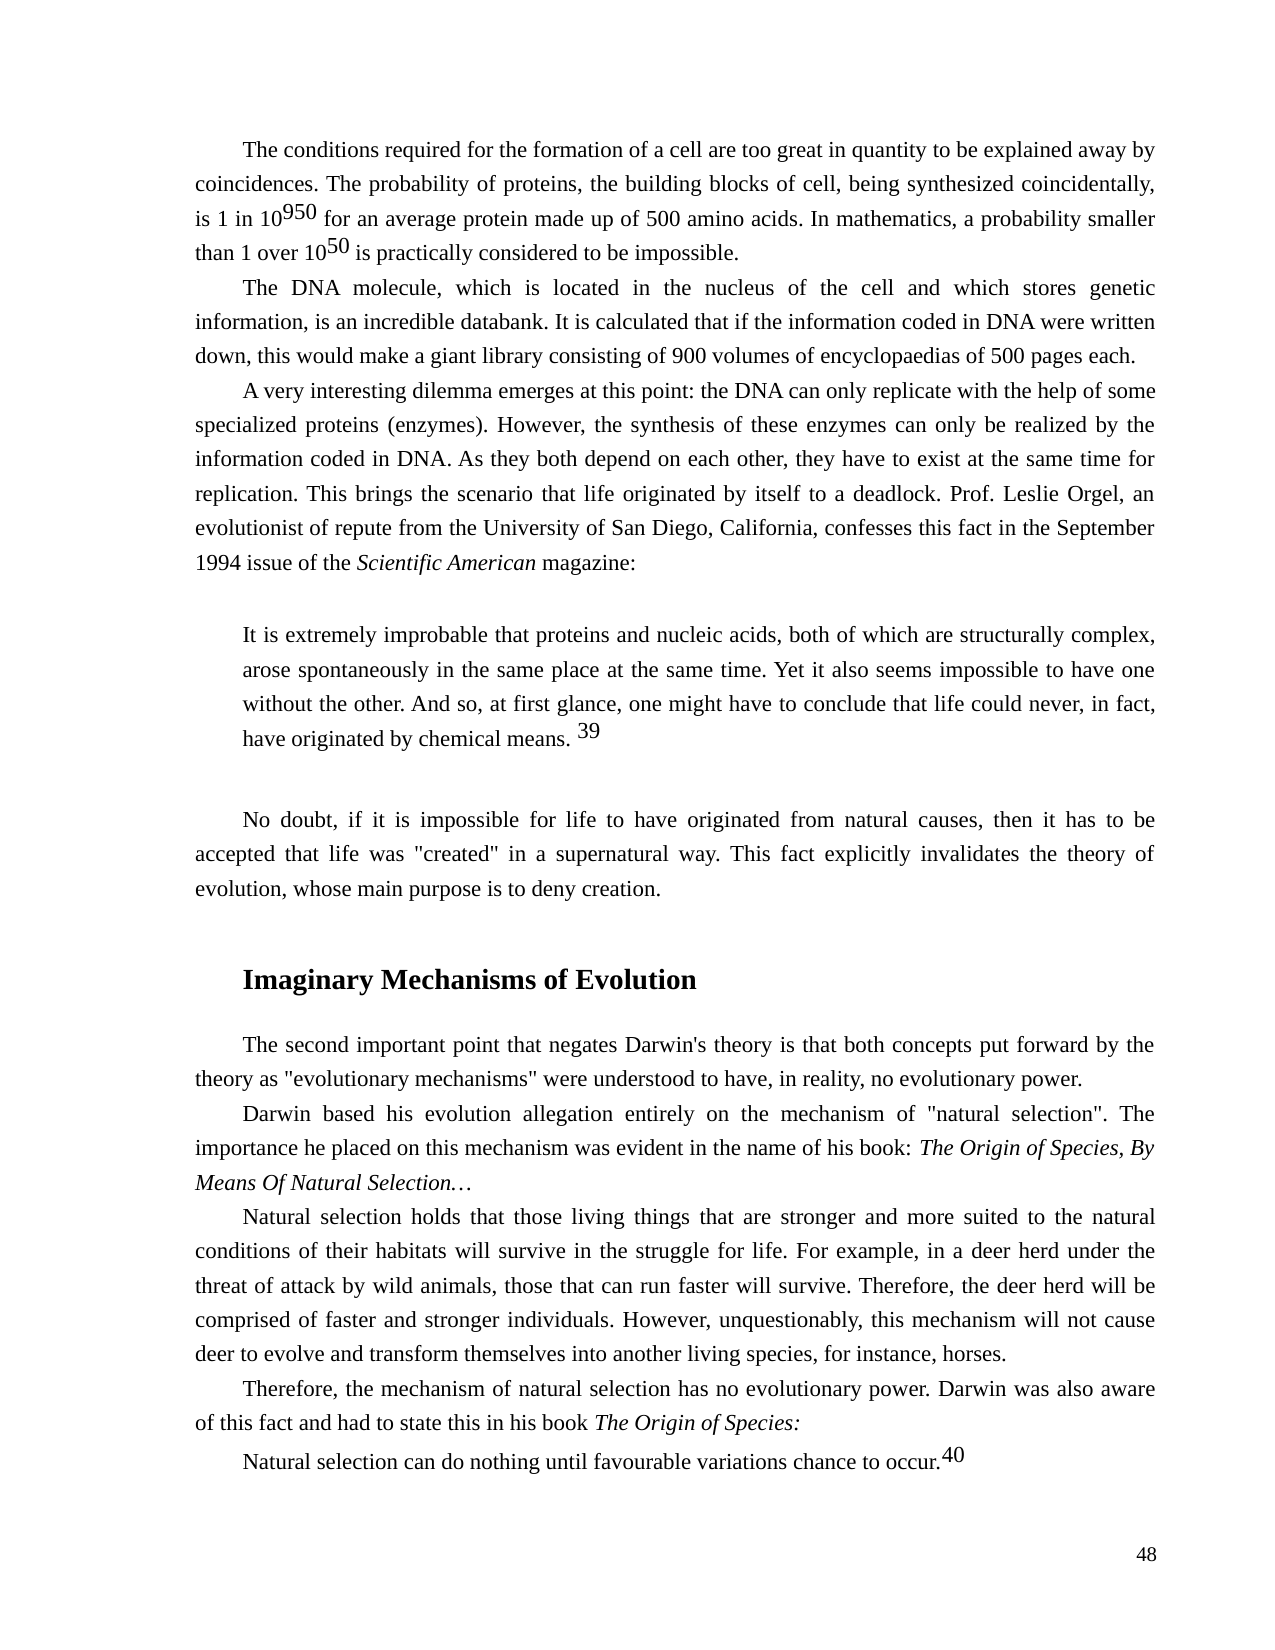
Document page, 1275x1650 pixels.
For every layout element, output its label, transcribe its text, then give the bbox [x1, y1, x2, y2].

text The second important point that negates Darwin's theory is that both concepts put forward by the theory as "evolutionary mechanisms" were understood to have, in reality, no evolutionary power. [195, 1025, 1157, 1094]
text It is extremely improbable that proteins and nucleic acids, both of which are structurally complex, arose spontaneously in the same place at the same time. Yet it also seems impossible to have one without the other. And so, at first glance, one might have to conclude that life could never, in fact, have originated by chemical means. 39 [242, 615, 1157, 753]
text The conditions required for the formation of a cell are too great in quantity to be explained away by coincidences. The probability of proteins, the building blocks of cell, being synthesized coincidentally, is 1 in 10950 for an average protein made up of 500 amino acids. In mathematics, a probability smaller than 1 over 1050 is practically considered to be impossible. [195, 130, 1157, 267]
text No doubt, if it is impossible for life to have originated from natural causes, then it has to be accepted that life was "created" in a supernatural way. This fact explicitly invalidates the theory of evolution, whose main purpose is to deny creation. [195, 800, 1157, 903]
text A very interesting dilemma emerges at this point: the DNA can only replicate with the help of some specialized proteins (enzymes). However, the synthesis of these enzymes can only be realized by the information coded in DNA. As they both depend on each other, they have to exist at the same time for replication. This brings the scenario that life originated by itself to a deadlock. Prof. Leslie Orgel, an evolutionist of repute from the University of San Diego, California, confesses this fact in the September 1994 issue of the Scientific American magazine: [195, 371, 1157, 577]
text Darwin based his evolution allegation entirely on the mechanism of "natural selection". The importance he placed on this mechanism was evident in the name of his book: The Origin of Species, By Means Of Natural Selection… [195, 1094, 1157, 1197]
text Natural selection holds that those living things that are stronger and more suited to the natural conditions of their habitats will survive in the struggle for life. For example, in a deer herd under the threat of attack by wild animals, those that can run faster will survive. Therefore, the deer herd will be comprised of faster and stronger individuals. However, unquestionably, this mechanism will not cause deer to evolve and transform themselves into another living species, for instance, horses. [195, 1197, 1157, 1369]
text The DNA molecule, which is located in the nucleus of the cell and which stores genetic information, is an incredible databank. It is calculated that if the information coded in DNA were written down, this would make a giant library consisting of 900 volumes of encyclopaedias of 500 pages each. [195, 267, 1157, 371]
text Therefore, the mechanism of natural selection has no evolutionary power. Darwin was also aware of this fact and had to state this in his book The Origin of Species: [195, 1369, 1157, 1437]
text Natural selection can do nothing until favourable variations chance to occur.40 [242, 1442, 1157, 1476]
text Imaginary Mechanisms of Evolution [195, 962, 1157, 996]
